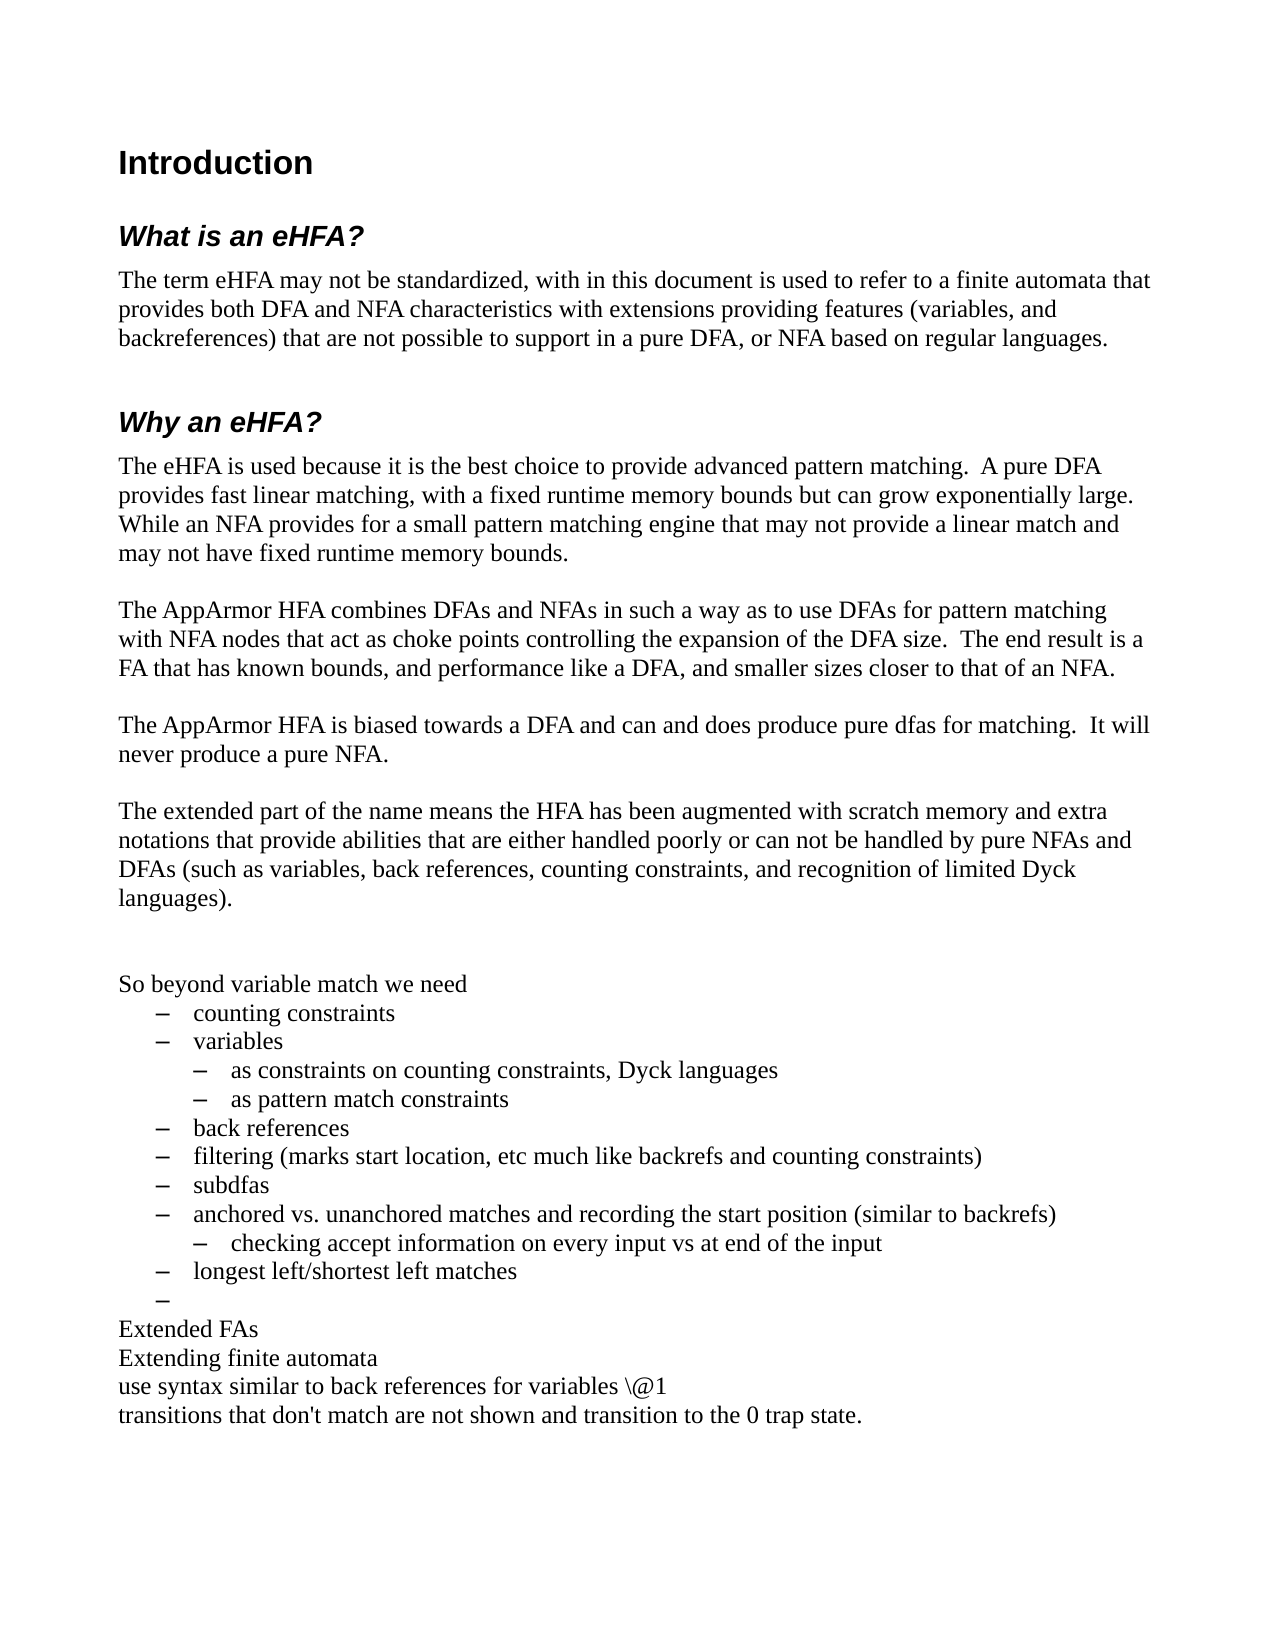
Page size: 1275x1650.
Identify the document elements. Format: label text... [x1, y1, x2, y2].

text transitions that don't match are not shown and transition to the 0 trap state. [118, 1400, 1157, 1429]
text So beyond variable match we need [118, 969, 1157, 998]
list filtering (marks start location, etc much like backrefs and counting constraints) [156, 1141, 1157, 1170]
text The term eHFA may not be standardized, with in this document is used to refer to a finite automata that provides both DFA and NFA characteristics with extensions providing features (variables, and backreferences) that are not possible to support in a pure DFA, or NFA based on regular languages. [118, 265, 1157, 352]
list as pattern match constraints [193, 1084, 1157, 1113]
list longest left/shortest left matches [156, 1256, 1157, 1285]
list counting constraints [156, 998, 1157, 1026]
subtitle Why an eHFA? [118, 405, 1157, 439]
list anchored vs. unanchored matches and recording the start position (similar to backrefs) [156, 1199, 1157, 1228]
text use syntax similar to back references for variables \@1 [118, 1371, 1157, 1400]
text Extended FAs [118, 1314, 1157, 1343]
text The AppArmor HFA combines DFAs and NFAs in such a way as to use DFAs for pattern matching with NFA nodes that act as choke points controlling the expansion of the DFA size. The end result is a FA that has known bounds, and performance like a DFA, and smaller sizes closer to that of an NFA. [118, 595, 1157, 681]
text The extended part of the name means the HFA has been augmented with scratch memory and extra notations that provide abilities that are either handled poorly or can not be handled by pure NFAs and DFAs (such as variables, back references, counting constraints, and recognition of limited Dyck languages). [118, 796, 1157, 911]
list variables [156, 1026, 1157, 1055]
list as constraints on counting constraints, Dyck languages [193, 1055, 1157, 1084]
list subdfas [156, 1170, 1157, 1199]
subtitle Introduction [118, 143, 1157, 182]
list back references [156, 1113, 1157, 1141]
text The eHFA is used because it is the best choice to provide advanced pattern matching. A pure DFA provides fast linear matching, with a fixed runtime memory bounds but can grow exponentially large. While an NFA provides for a small pattern matching engine that may not provide a linear match and may not have fixed runtime memory bounds. [118, 451, 1157, 566]
subtitle What is an eHFA? [118, 219, 1157, 253]
text The AppArmor HFA is biased towards a DFA and can and does produce pure dfas for matching. It will never produce a pure NFA. [118, 710, 1157, 768]
text Extending finite automata [118, 1343, 1157, 1371]
list checking accept information on every input vs at end of the input [193, 1228, 1157, 1256]
